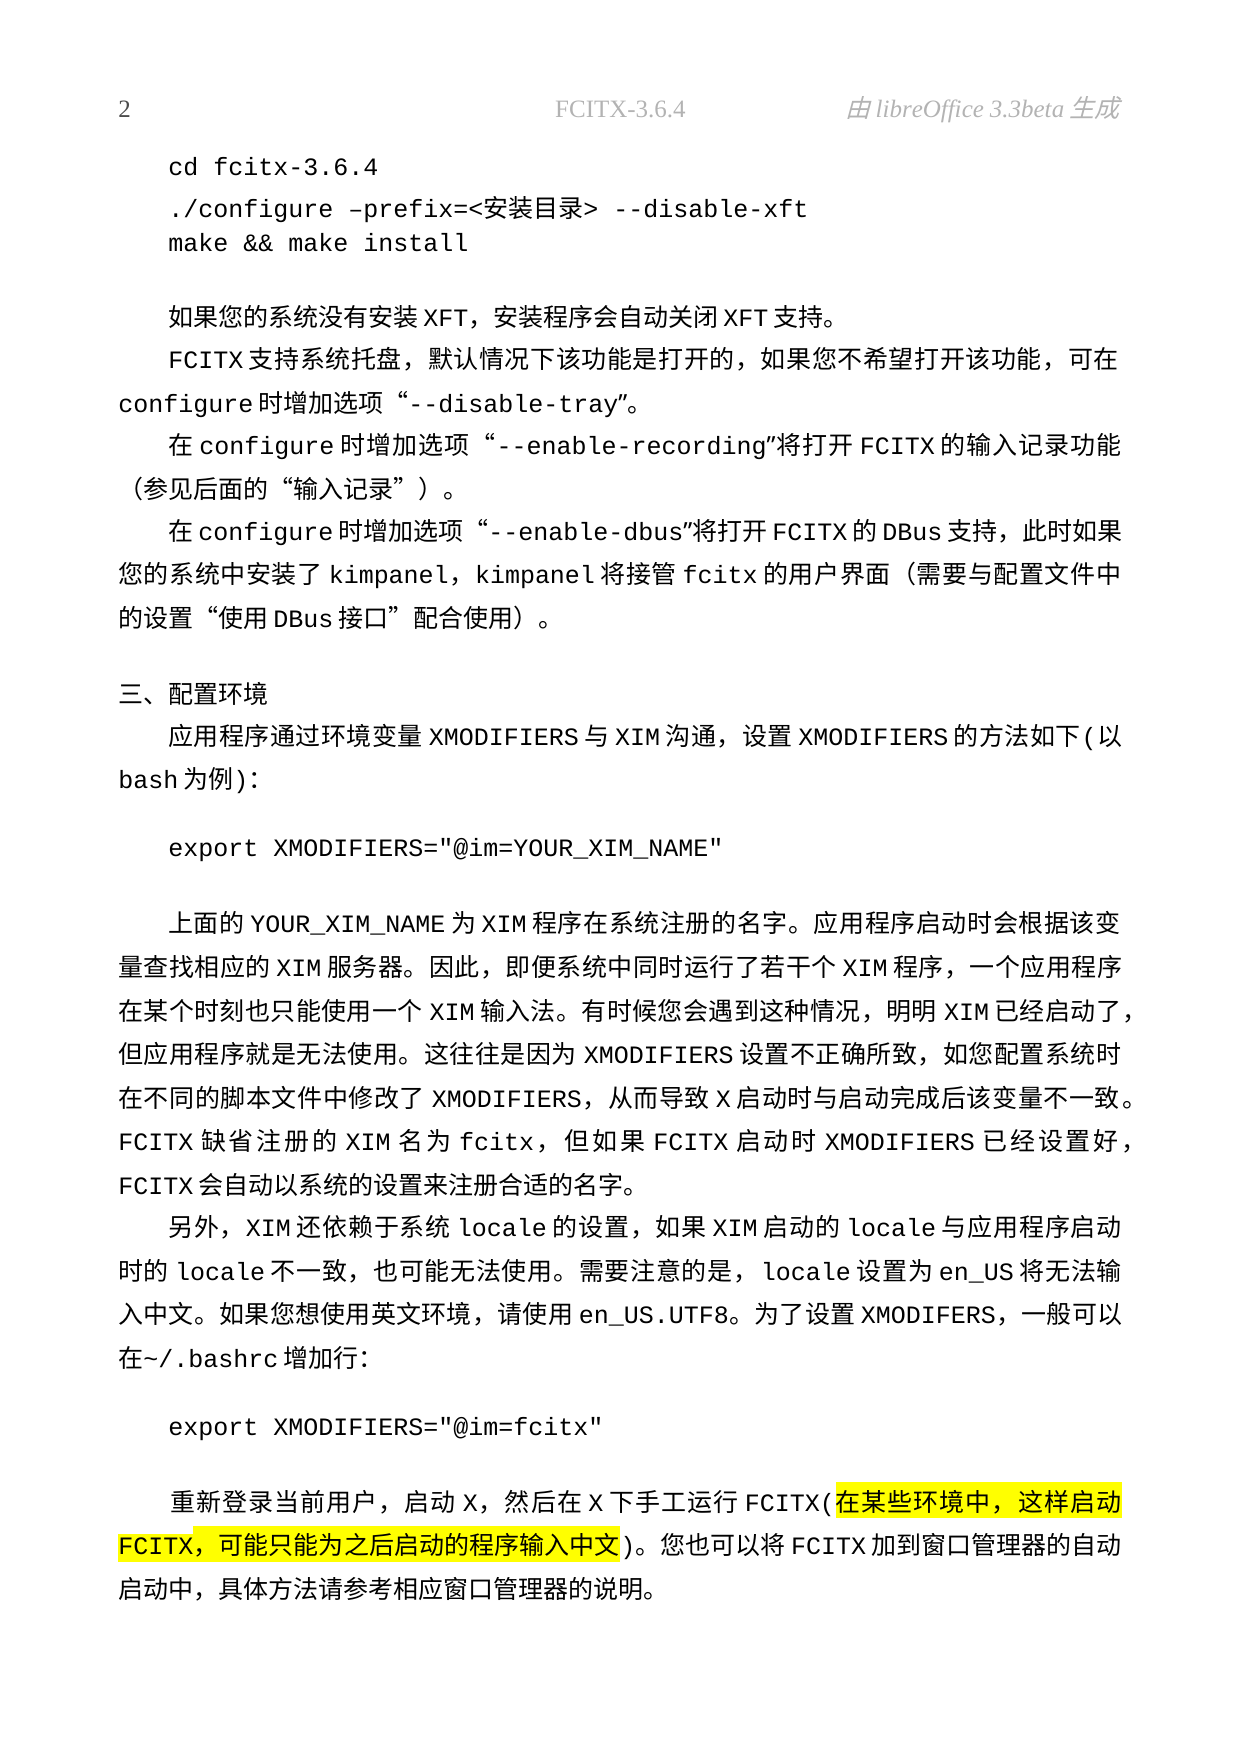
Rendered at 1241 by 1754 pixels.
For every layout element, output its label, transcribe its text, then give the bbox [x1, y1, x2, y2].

text 上面的YOUR_XIM_NAME为XIM程序在系统注册的名字。应用程序启动时会根据该变量查找相应的XIM服务器。因此，即便系统中同时运行了若干个XIM程序，一个应用程序在某个时刻也只能使用一个XIM输入法。有时候您会遇到这种情况，明明XIM已经启动了，但应用程序就是无法使用。这往往是因为XMODIFIERS设置不正确所致，如您配置系统时在不同的脚本文件中修改了XMODIFIERS，从而导致X启动时与启动完成后该变量不一致。FCITX缺省注册的XIM名为fcitx，但如果FCITX启动时XMODIFIERS已经设置好，FCITX会自动以系统的设置来注册合适的名字。 [118, 904, 1122, 1202]
text 在configure时增加选项“--enable-recording”将打开FCITX的输入记录功能（参见后面的“输入记录”）。 [118, 426, 1122, 506]
text make && make install [118, 230, 1122, 258]
text 应用程序通过环境变量XMODIFIERS与XIM沟通，设置XMODIFIERS的方法如下(以bash为例)： [118, 716, 1122, 796]
text FCITX支持系统托盘，默认情况下该功能是打开的，如果您不希望打开该功能，可在configure时增加选项“--disable-tray”。 [118, 340, 1122, 420]
text 另外，XIM还依赖于系统locale的设置，如果XIM启动的locale与应用程序启动时的locale不一致，也可能无法使用。需要注意的是，locale设置为en_US将无法输入中文。如果您想使用英文环境，请使用en_US.UTF8。为了设置XMODIFERS，一般可以在~/.bashrc增加行： [118, 1208, 1122, 1375]
text 三、配置环境 [118, 674, 1122, 711]
text 重新登录当前用户，启动X，然后在X下手工运行FCITX(在某些环境中，这样启动FCITX，可能只能为之后启动的程序输入中文)。您也可以将FCITX加到窗口管理器的自动启动中，具体方法请参考相应窗口管理器的说明。 [118, 1482, 1122, 1606]
text 如果您的系统没有安装XFT，安装程序会自动关闭XFT支持。 [118, 298, 1122, 334]
text cd fcitx-3.6.4 [118, 154, 1122, 182]
text 在configure时增加选项“--enable-dbus”将打开FCITX的DBus支持，此时如果您的系统中安装了kimpanel，kimpanel将接管fcitx的用户界面（需要与配置文件中的设置“使用DBus接口”配合使用）。 [118, 511, 1122, 635]
text ./configure –prefix=<安装目录> --disable-xft [118, 188, 1122, 224]
text export XMODIFIERS="@im=YOUR_XIM_NAME" [118, 836, 1122, 864]
text export XMODIFIERS="@im=fcitx" [118, 1414, 1122, 1443]
